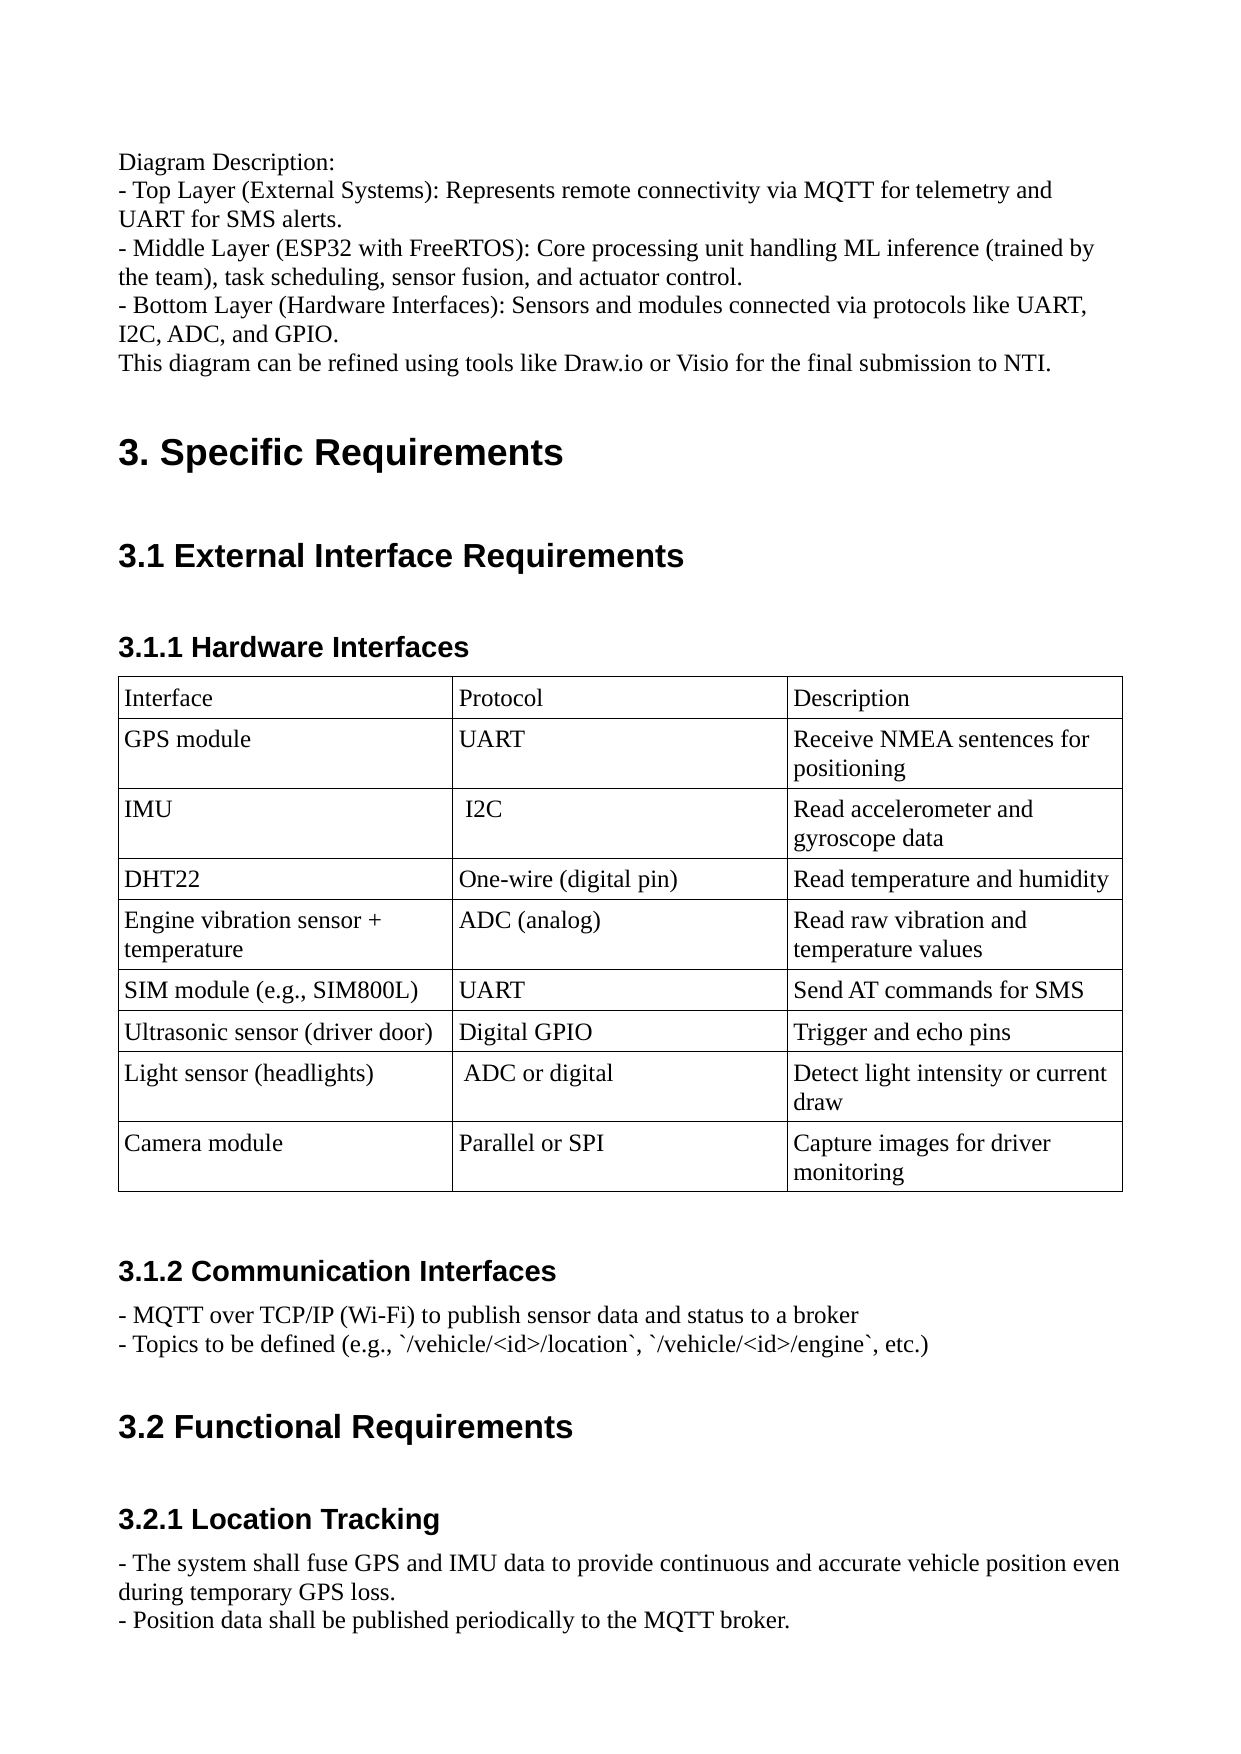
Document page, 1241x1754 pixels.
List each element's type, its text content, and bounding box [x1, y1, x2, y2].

subtitle 3.2.1 Location Tracking [118, 1502, 1122, 1535]
text This diagram can be refined using tools like Draw.io or Visio for the final submission to NTI. [118, 348, 1122, 377]
table_cell Send AT commands for SMS [788, 970, 1122, 1010]
table_cell Trigger and echo pins [788, 1011, 1122, 1051]
table_cell One-wire (digital pin) [453, 859, 787, 899]
table_cell ADC or digital [453, 1052, 787, 1121]
table_cell Light sensor (headlights) [119, 1052, 452, 1121]
table_cell Read raw vibration and temperature values [788, 900, 1122, 969]
text - Position data shall be published periodically to the MQTT broker. [118, 1605, 1122, 1634]
table_header Interface [119, 677, 452, 717]
subtitle 3.2 Functional Requirements [118, 1407, 1122, 1446]
subtitle 3.1.1 Hardware Interfaces [118, 630, 1122, 664]
table_cell Detect light intensity or current draw [788, 1052, 1122, 1121]
table_cell DHT22 [119, 859, 452, 899]
table_header Protocol [453, 677, 787, 717]
table_cell UART [453, 970, 787, 1010]
table_cell SIM module (e.g., SIM800L) [119, 970, 452, 1010]
table_cell Receive NMEA sentences for positioning [788, 719, 1122, 787]
table_cell Digital GPIO [453, 1011, 787, 1051]
table_cell Capture images for driver monitoring [788, 1122, 1122, 1191]
subtitle 3.1 External Interface Requirements [118, 536, 1122, 574]
table_cell IMU [119, 789, 452, 857]
table_cell GPS module [119, 719, 452, 787]
text - Top Layer (External Systems): Represents remote connectivity via MQTT for telemetry and UART for SMS alerts. [118, 176, 1122, 233]
text - Topics to be defined (e.g., `/vehicle/<id>/location`, `/vehicle/<id>/engine`, etc.) [118, 1329, 1122, 1358]
text - The system shall fuse GPS and IMU data to provide continuous and accurate vehicle position even during temporary GPS loss. [118, 1548, 1122, 1605]
table_cell I2C [453, 789, 787, 857]
table_cell Read temperature and humidity [788, 859, 1122, 899]
table_cell UART [453, 719, 787, 787]
table_cell Engine vibration sensor + temperature [119, 900, 452, 969]
subtitle 3. Specific Requirements [118, 431, 1122, 474]
table_cell ADC (analog) [453, 900, 787, 969]
text Diagram Description: [118, 147, 1122, 176]
text - MQTT over TCP/IP (Wi-Fi) to publish sensor data and status to a broker [118, 1300, 1122, 1329]
text - Middle Layer (ESP32 with FreeRTOS): Core processing unit handling ML inference (trained by the team), task scheduling, sensor fusion, and actuator control. [118, 233, 1122, 291]
subtitle 3.1.2 Communication Interfaces [118, 1254, 1122, 1288]
table_cell Ultrasonic sensor (driver door) [119, 1011, 452, 1051]
text - Bottom Layer (Hardware Interfaces): Sensors and modules connected via protocols like UART, I2C, ADC, and GPIO. [118, 291, 1122, 348]
table_cell Parallel or SPI [453, 1122, 787, 1191]
table_header Description [788, 677, 1122, 717]
table_cell Read accelerometer and gyroscope data [788, 789, 1122, 857]
table_cell Camera module [119, 1122, 452, 1191]
